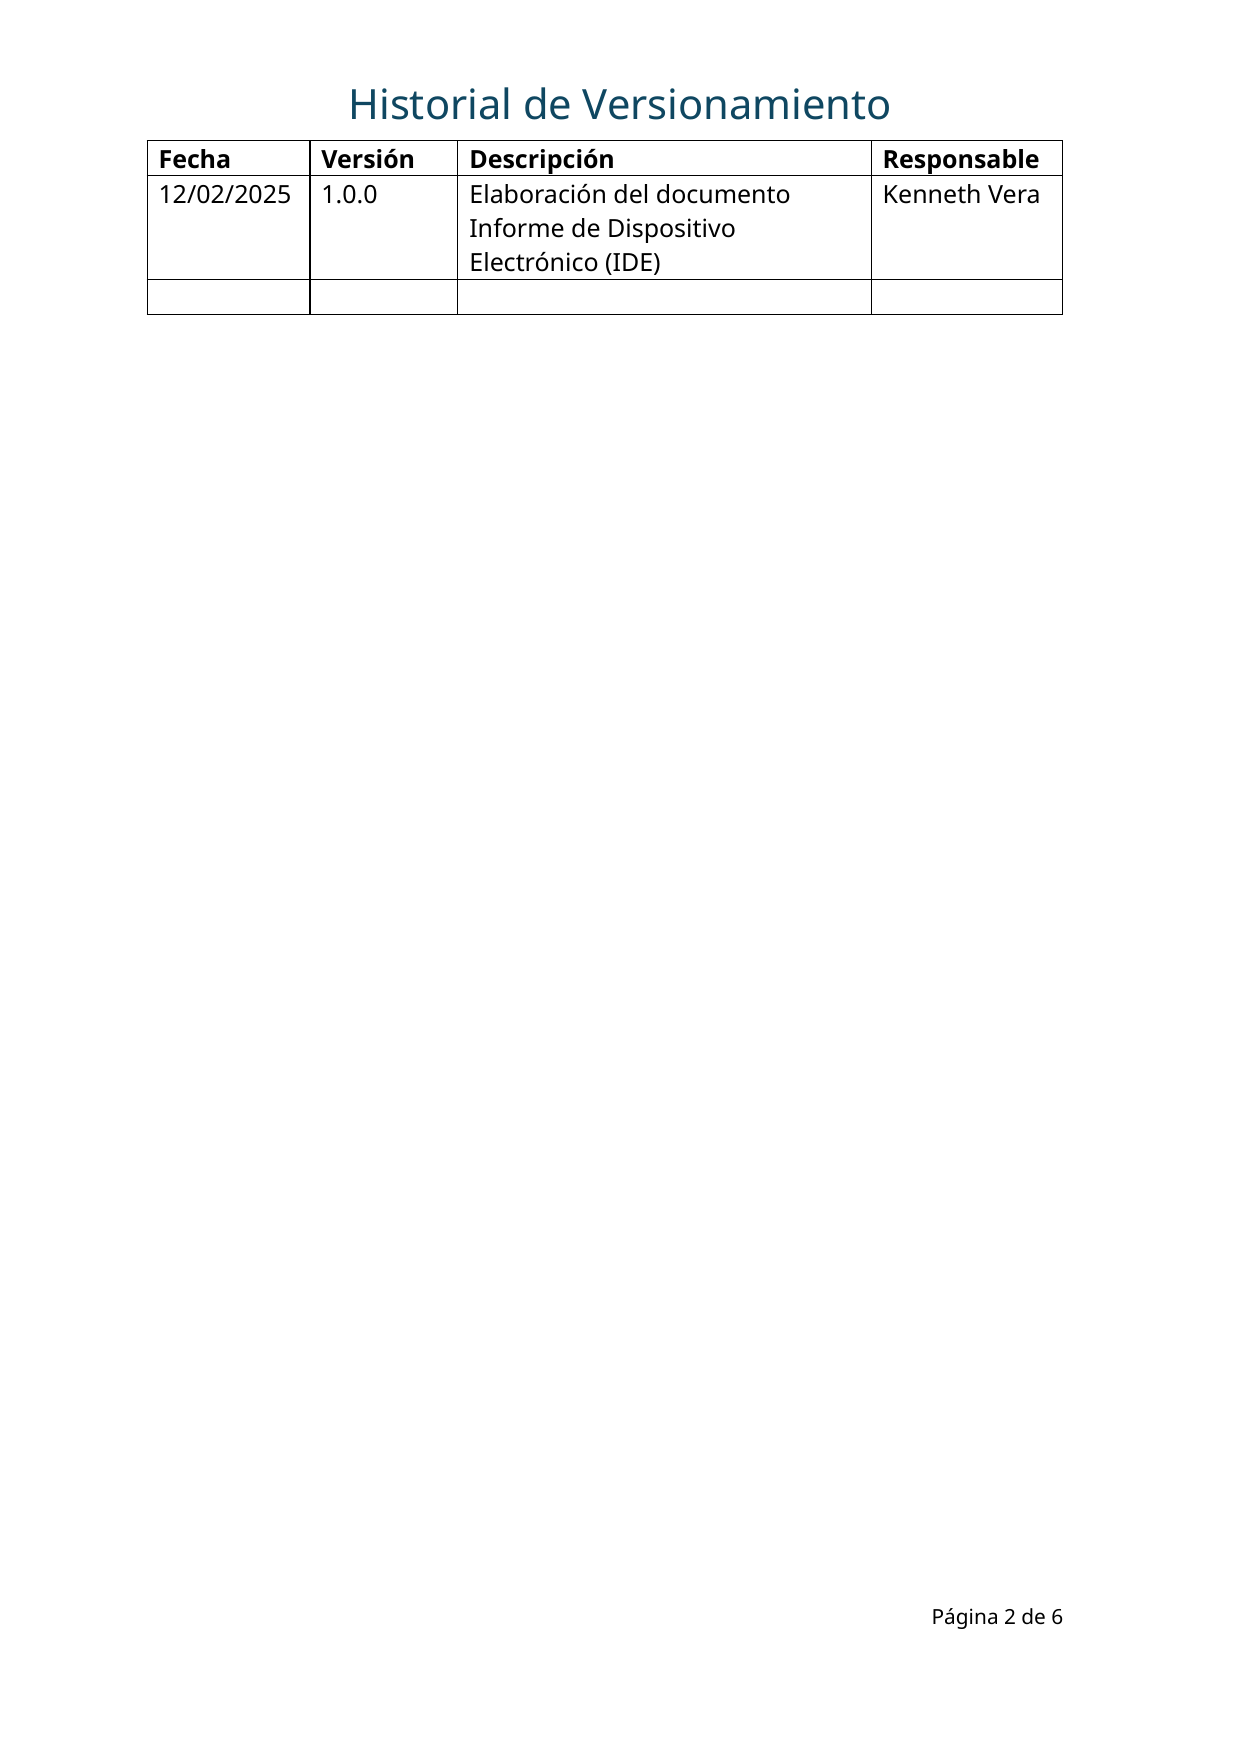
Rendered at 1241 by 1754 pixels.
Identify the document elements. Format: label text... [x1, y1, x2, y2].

table_header Descripción [458, 141, 871, 175]
table_cell 1.0.0 [311, 176, 457, 278]
table_cell [148, 280, 309, 314]
table_cell [872, 280, 1062, 314]
table_cell Kenneth Vera [872, 176, 1062, 278]
table_cell Elaboración del documento Informe de Dispositivo Electrónico (IDE) [458, 176, 871, 278]
table_header Responsable [872, 141, 1062, 175]
table_cell [311, 280, 457, 314]
table_cell [458, 280, 871, 314]
table_header Fecha [148, 141, 309, 175]
table_cell 12/02/2025 [148, 176, 309, 278]
table_header Versión [311, 141, 457, 175]
subtitle Historial de Versionamiento [177, 75, 1063, 132]
